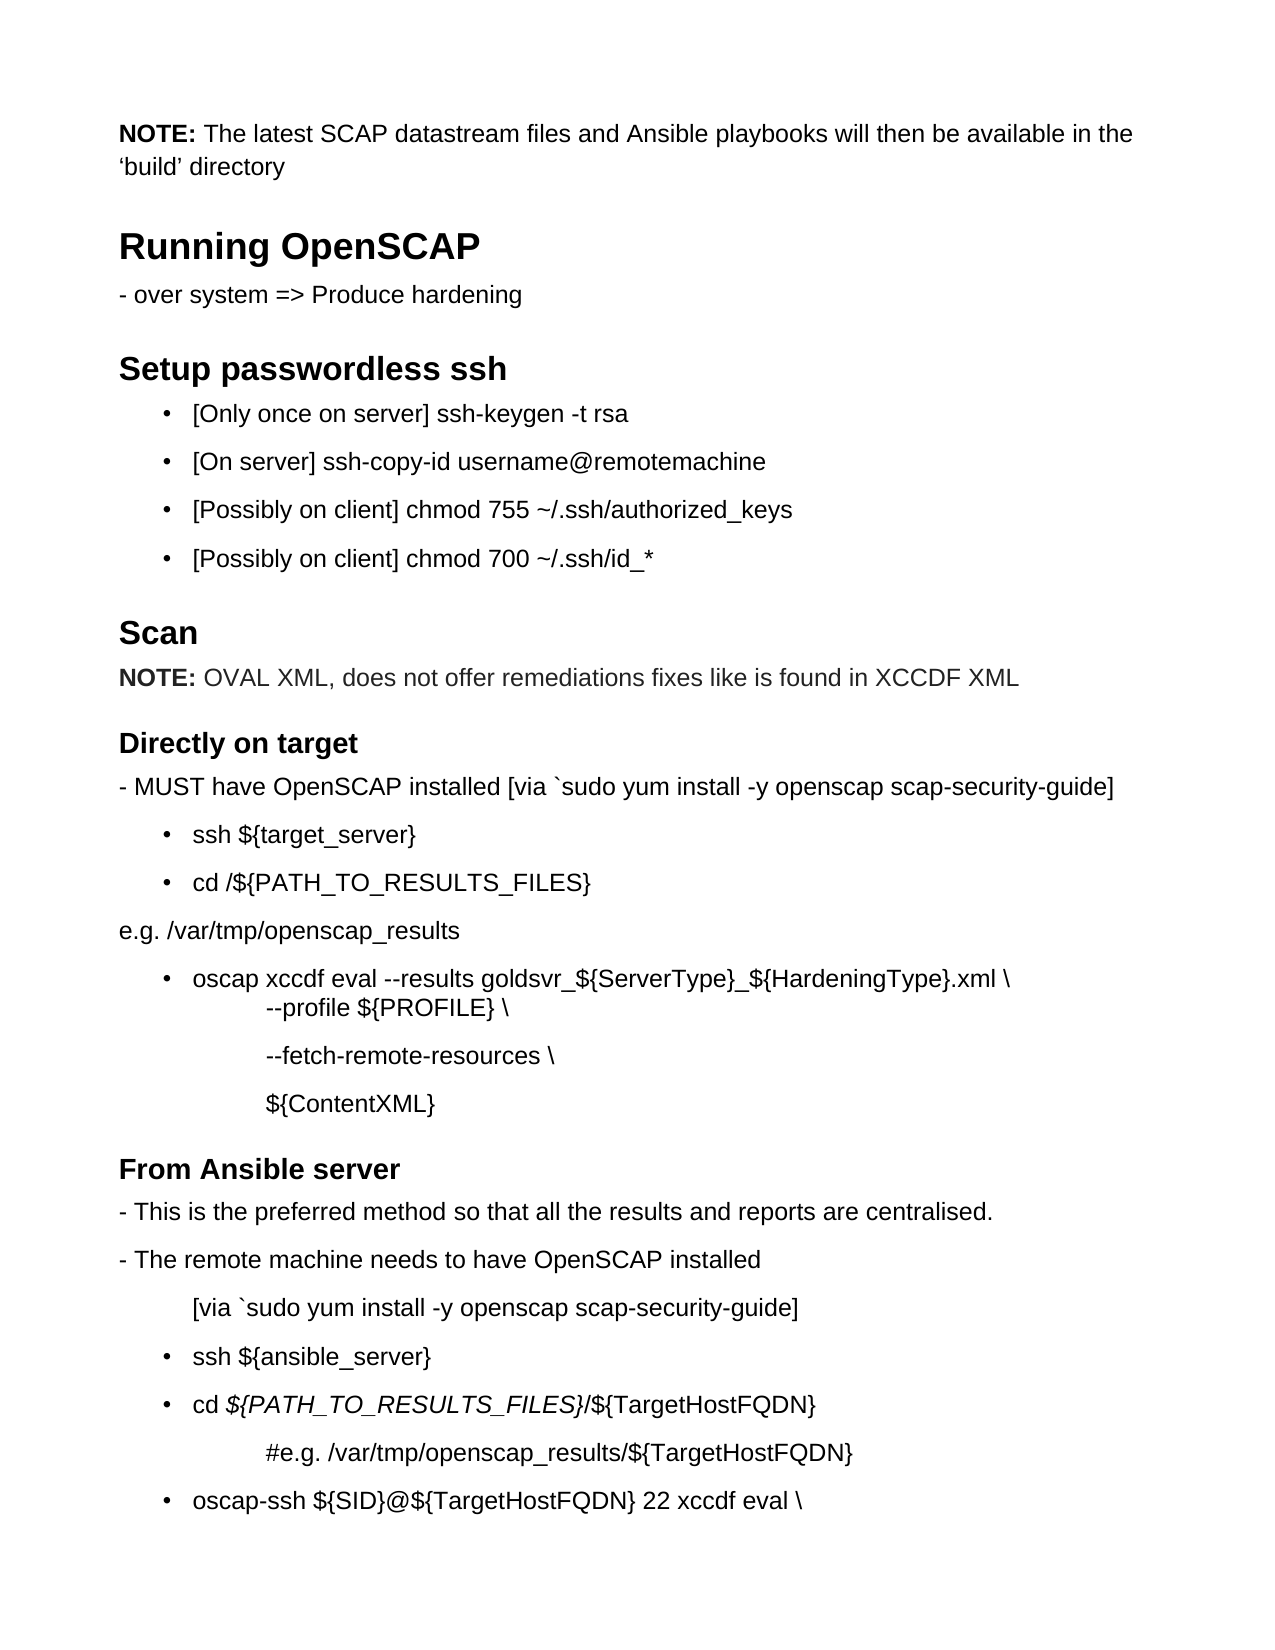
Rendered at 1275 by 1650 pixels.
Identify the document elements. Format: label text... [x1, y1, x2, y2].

text - The remote machine needs to have OpenSCAP installed [118, 1245, 1156, 1274]
subtitle Running OpenSCAP [118, 224, 1156, 268]
list oscap xccdf eval --results goldsvr_${ServerType}_${HardeningType}.xml \ [163, 964, 1156, 993]
text NOTE: OVAL XML, does not offer remediations fixes like is found in XCCDF XML [118, 663, 1156, 692]
list ssh ${ansible_server} [163, 1341, 1156, 1370]
list cd /${PATH_TO_RESULTS_FILES} [163, 868, 1156, 897]
text NOTE: The latest SCAP datastream files and Ansible playbooks will then be available in the ‘build’ directory [118, 118, 1156, 180]
list [On server] ssh-copy-id username@remotemachine [163, 447, 1156, 476]
list oscap-ssh ${SID}@${TargetHostFQDN} 22 xccdf eval \ [163, 1486, 1156, 1514]
list [Possibly on client] chmod 755 ~/.ssh/authorized_keys [163, 495, 1156, 524]
list ssh ${target_server} [163, 820, 1156, 848]
list [Only once on server] ssh-keygen -t rsa [163, 399, 1156, 428]
text e.g. /var/tmp/openscap_results [118, 916, 1156, 945]
text - MUST have OpenSCAP installed [via `sudo yum install -y openscap scap-security-guide] [118, 772, 1156, 800]
subtitle Scan [118, 613, 1156, 651]
list [Possibly on client] chmod 700 ~/.ssh/id_* [163, 543, 1156, 572]
text - This is the preferred method so that all the results and reports are centralised. [118, 1197, 1156, 1226]
subtitle From Ansible server [118, 1152, 1156, 1185]
text - over system => Produce hardening [118, 280, 1156, 308]
text --profile ${PROFILE} \ [266, 993, 1156, 1022]
text #e.g. /var/tmp/openscap_results/${TargetHostFQDN} [266, 1438, 1156, 1466]
subtitle Directly on target [118, 726, 1156, 760]
list cd ${PATH_TO_RESULTS_FILES}/${TargetHostFQDN} [163, 1389, 1156, 1418]
text ${ContentXML} [266, 1089, 1156, 1118]
subtitle Setup passwordless ssh [118, 349, 1156, 387]
text --fetch-remote-resources \ [266, 1041, 1156, 1069]
text [via `sudo yum install -y openscap scap-security-guide] [192, 1293, 1156, 1322]
